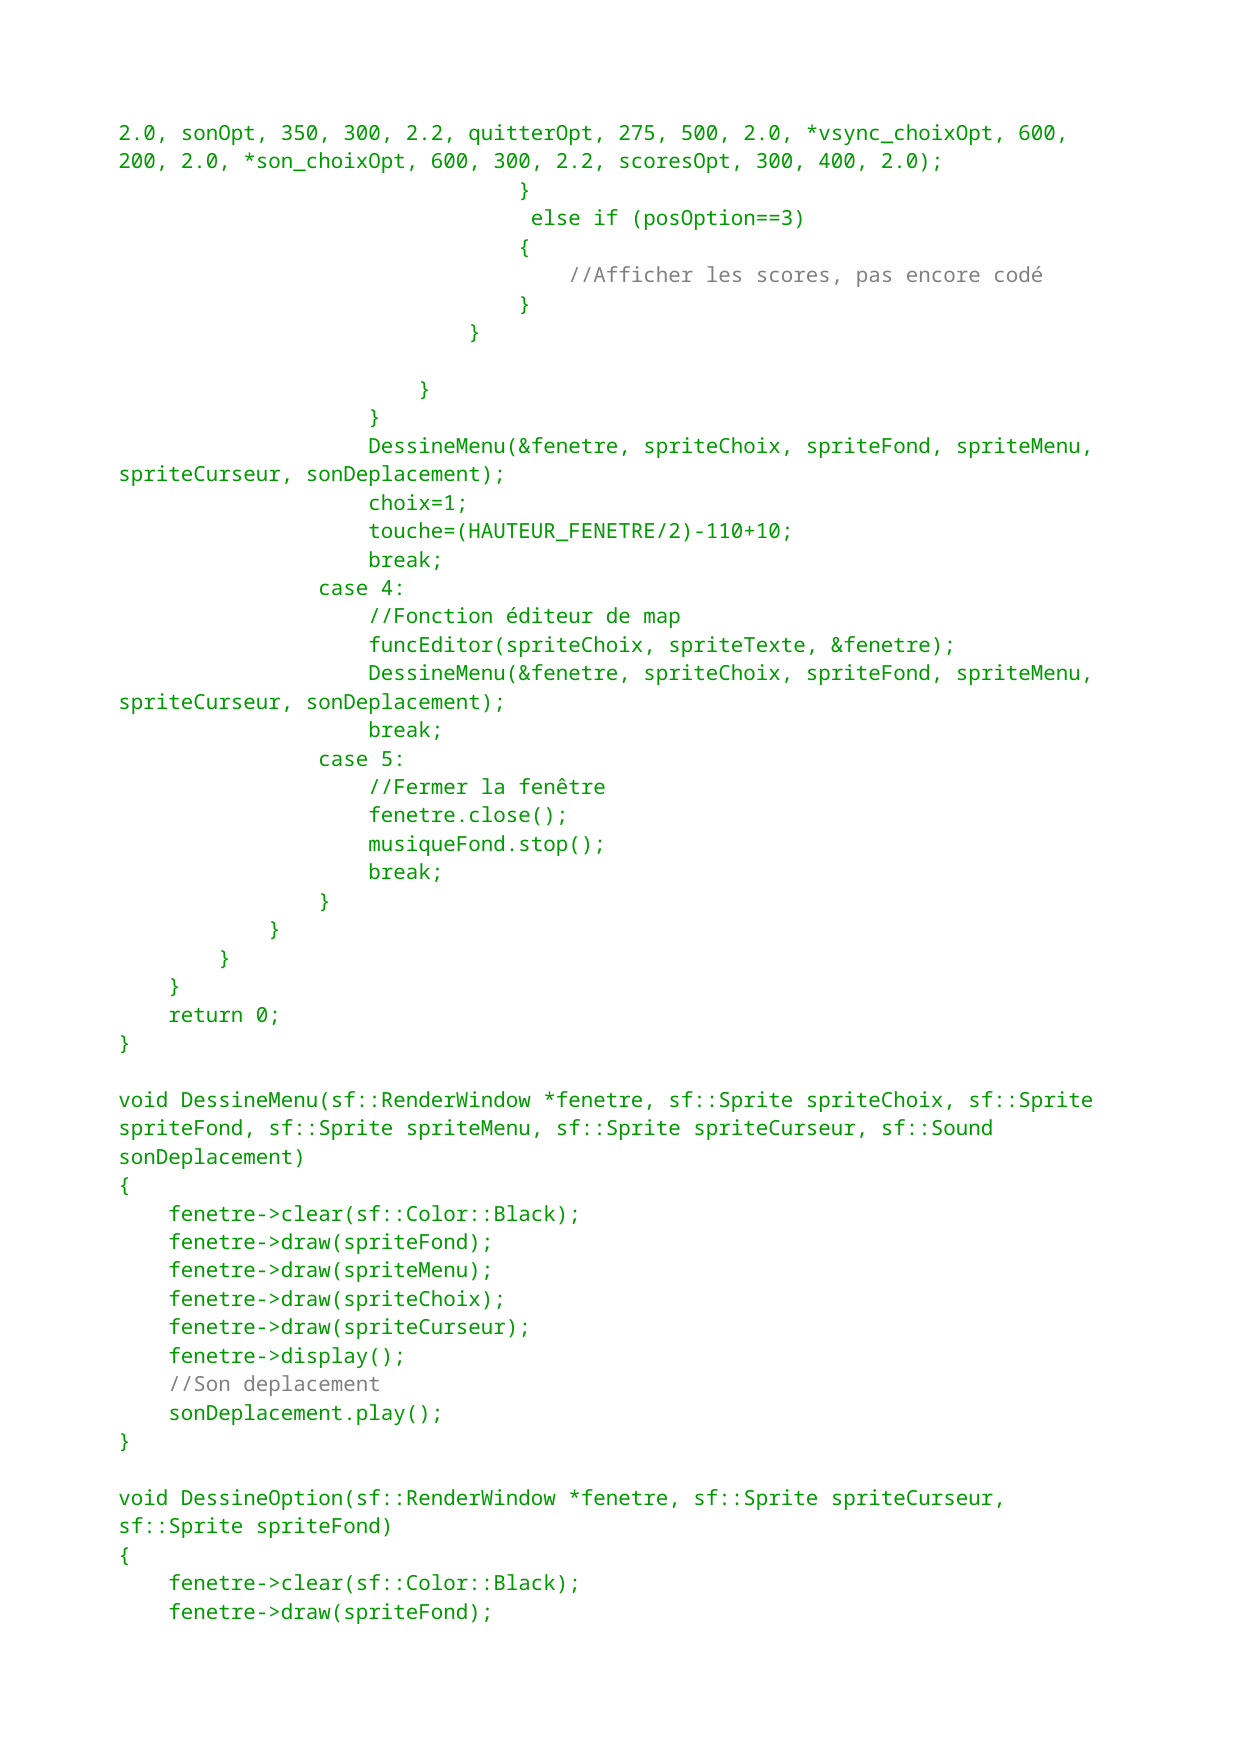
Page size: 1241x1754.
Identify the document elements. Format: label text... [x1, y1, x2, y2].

text touche=(HAUTEUR_FENETRE/2)-110+10; [118, 516, 1122, 545]
text } [118, 914, 1122, 943]
text } [118, 175, 1122, 203]
text } [118, 402, 1122, 431]
text } [118, 317, 1122, 346]
text musiqueFond.stop(); [118, 829, 1122, 857]
text } [118, 886, 1122, 914]
text return 0; [118, 1000, 1122, 1028]
text fenetre->draw(spriteCurseur); [118, 1312, 1122, 1341]
text { [118, 232, 1122, 260]
text break; [118, 715, 1122, 744]
text DessineMenu(&fenetre, spriteChoix, spriteFond, spriteMenu, spriteCurseur, sonDeplacement); [118, 658, 1122, 715]
text //Son deplacement [118, 1369, 1122, 1398]
text } [118, 1028, 1122, 1057]
text fenetre->display(); [118, 1341, 1122, 1369]
text fenetre->clear(sf::Color::Black); [118, 1568, 1122, 1597]
text funcEditor(spriteChoix, spriteTexte, &fenetre); [118, 630, 1122, 658]
text 2.0, sonOpt, 350, 300, 2.2, quitterOpt, 275, 500, 2.0, *vsync_choixOpt, 600, 200, 2.0, *son_choixOpt, 600, 300, 2.2, scoresOpt, 300, 400, 2.0); [118, 118, 1122, 175]
text case 4: [118, 573, 1122, 602]
text //Fermer la fenêtre [118, 772, 1122, 801]
text case 5: [118, 744, 1122, 772]
text fenetre->draw(spriteChoix); [118, 1284, 1122, 1312]
text fenetre->draw(spriteFond); [118, 1597, 1122, 1625]
text choix=1; [118, 488, 1122, 516]
text break; [118, 545, 1122, 573]
text //Afficher les scores, pas encore codé [118, 260, 1122, 289]
text } [118, 943, 1122, 971]
text sonDeplacement.play(); [118, 1398, 1122, 1426]
text { [118, 1170, 1122, 1199]
text fenetre.close(); [118, 801, 1122, 829]
text void DessineMenu(sf::RenderWindow *fenetre, sf::Sprite spriteChoix, sf::Sprite spriteFond, sf::Sprite spriteMenu, sf::Sprite spriteCurseur, sf::Sound sonDeplacement) [118, 1085, 1122, 1170]
text DessineMenu(&fenetre, spriteChoix, spriteFond, spriteMenu, spriteCurseur, sonDeplacement); [118, 431, 1122, 488]
text fenetre->clear(sf::Color::Black); [118, 1199, 1122, 1227]
text else if (posOption==3) [118, 203, 1122, 232]
text } [118, 1426, 1122, 1455]
text fenetre->draw(spriteMenu); [118, 1256, 1122, 1284]
text } [118, 289, 1122, 317]
text { [118, 1540, 1122, 1568]
text } [118, 971, 1122, 1000]
text void DessineOption(sf::RenderWindow *fenetre, sf::Sprite spriteCurseur, sf::Sprite spriteFond) [118, 1483, 1122, 1540]
text //Fonction éditeur de map [118, 602, 1122, 630]
text fenetre->draw(spriteFond); [118, 1227, 1122, 1256]
text break; [118, 857, 1122, 886]
text } [118, 374, 1122, 402]
